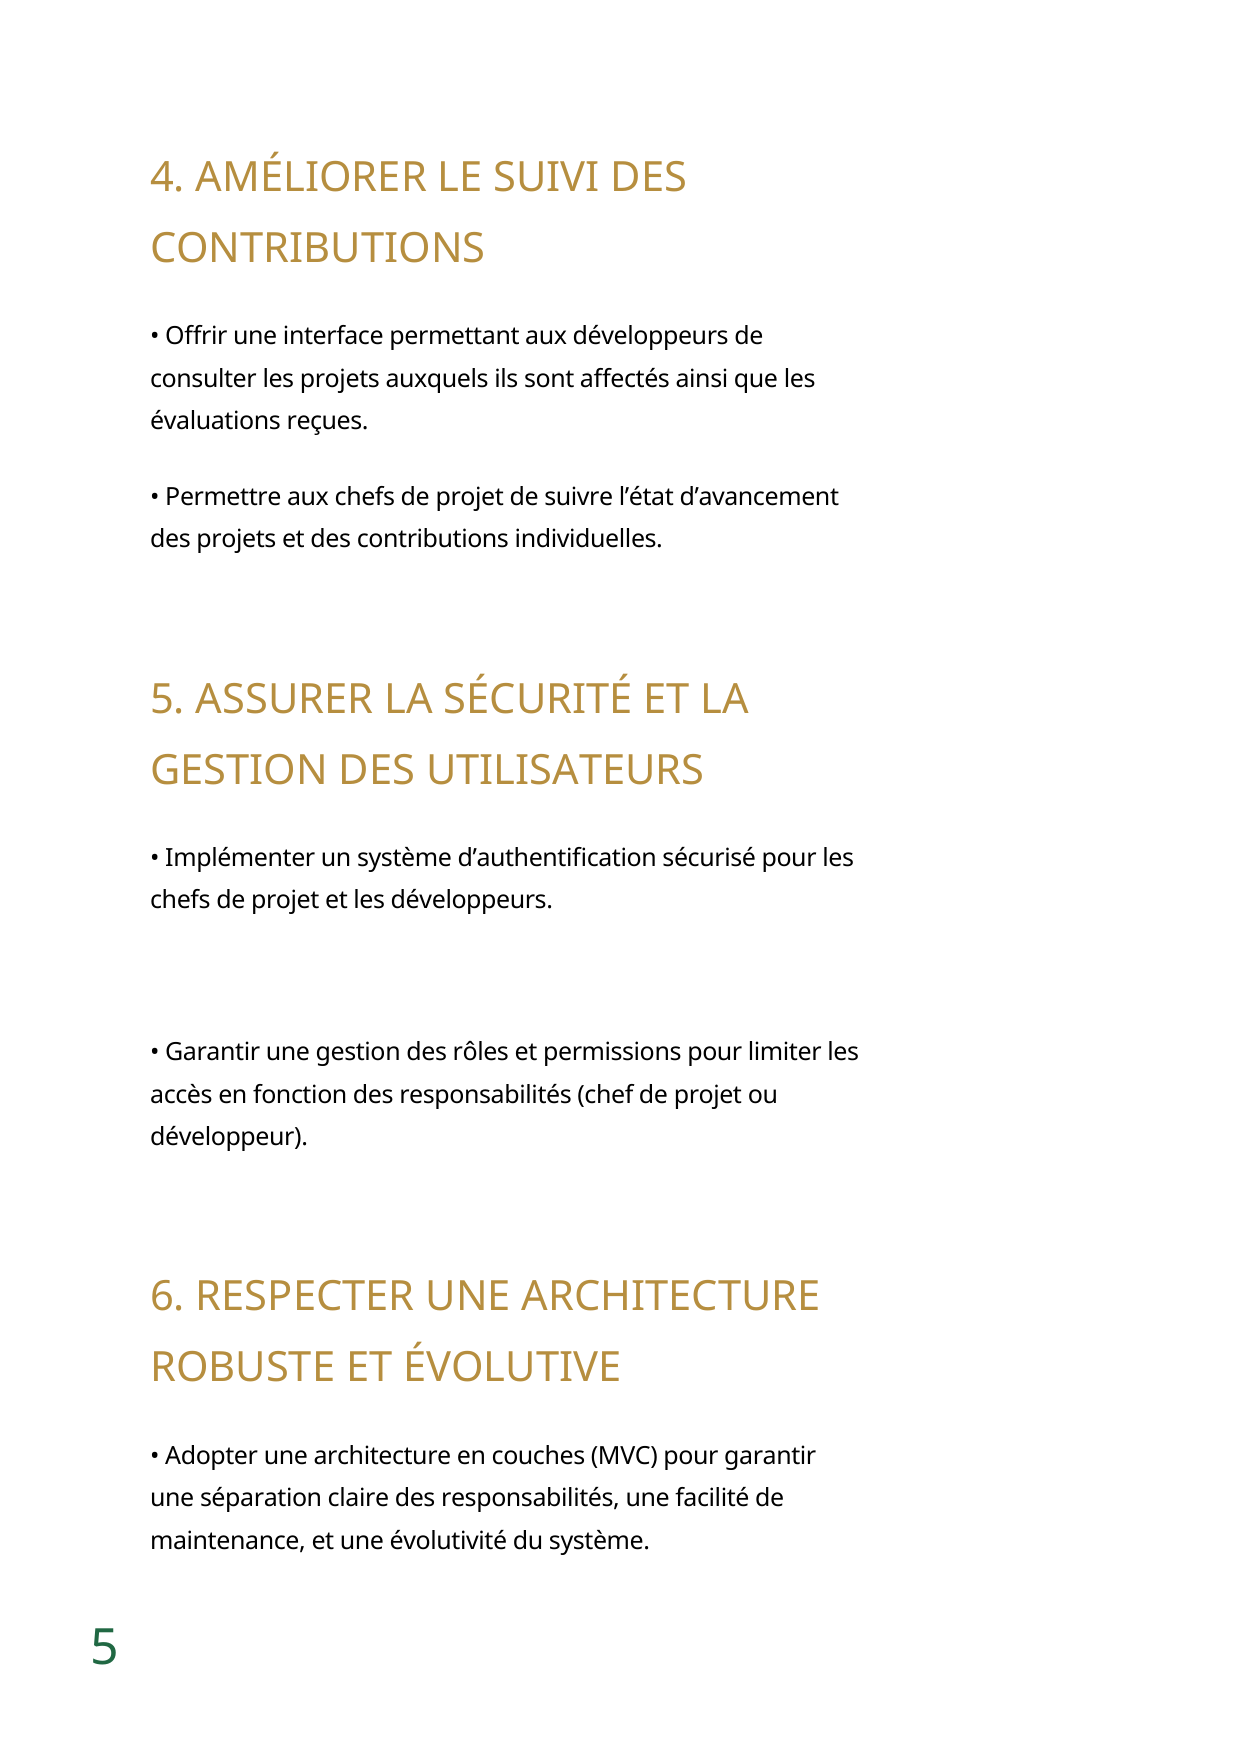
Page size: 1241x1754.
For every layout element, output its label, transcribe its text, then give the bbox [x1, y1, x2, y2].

text • Garantir une gestion des rôles et permissions pour limiter les accès en fonction des responsabilités (chef de projet ou développeur). [150, 1034, 865, 1153]
subtitle 4. Améliorer le suivi des contributions [150, 147, 865, 274]
text • Adopter une architecture en couches (MVC) pour garantir une séparation claire des responsabilités, une facilité de maintenance, et une évolutivité du système. [150, 1437, 865, 1556]
subtitle 5. Assurer la sécurité et la gestion des utilisateurs [150, 668, 865, 796]
text • Permettre aux chefs de projet de suivre l’état d’avancement des projets et des contributions individuelles. [150, 478, 865, 555]
text • Offrir une interface permettant aux développeurs de consulter les projets auxquels ils sont affectés ainsi que les évaluations reçues. [150, 318, 865, 437]
text • Implémenter un système d’authentification sécurisé pour les chefs de projet et les développeurs. [150, 839, 865, 916]
subtitle 6. Respecter une architecture robuste et évolutive [150, 1266, 865, 1394]
